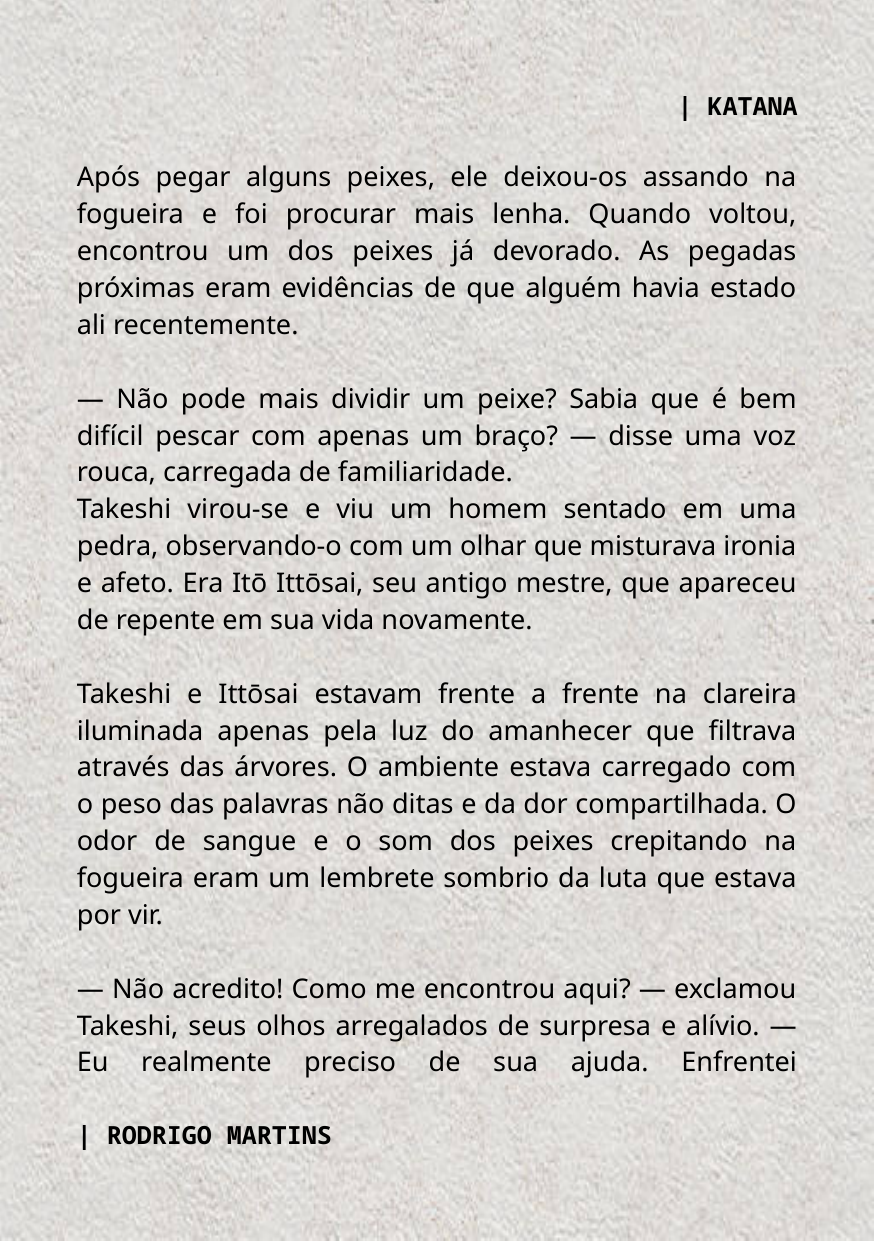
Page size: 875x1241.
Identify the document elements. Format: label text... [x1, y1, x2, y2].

picture [0, 0, 874, 1241]
text Takeshi e Ittōsai estavam frente a frente na clareira iluminada apenas pela luz do amanhecer que filtrava através das árvores. O ambiente estava carregado com o peso das palavras não ditas e da dor compartilhada. O odor de sangue e o som dos peixes crepitando na fogueira eram um lembrete sombrio da luta que estava por vir. [74, 674, 800, 932]
text — Não acredito! Como me encontrou aqui? — exclamou Takeshi, seus olhos arregalados de surpresa e alívio. — Eu realmente preciso de sua ajuda. Enfrentei [74, 969, 800, 1083]
text — Não pode mais dividir um peixe? Sabia que é bem difícil pescar com apenas um braço? — disse uma voz rouca, carregada de familiaridade. [74, 379, 800, 490]
text Após pegar alguns peixes, ele deixou-os assando na fogueira e foi procurar mais lenha. Quando voltou, encontrou um dos peixes já devorado. As pegadas próximas eram evidências de que alguém havia estado ali recentemente. [74, 155, 800, 342]
text Takeshi virou-se e viu um homem sentado em uma pedra, observando-o com um olhar que misturava ironia e afeto. Era Itō Ittōsai, seu antigo mestre, que apareceu de repente em sua vida novamente. [74, 490, 800, 637]
